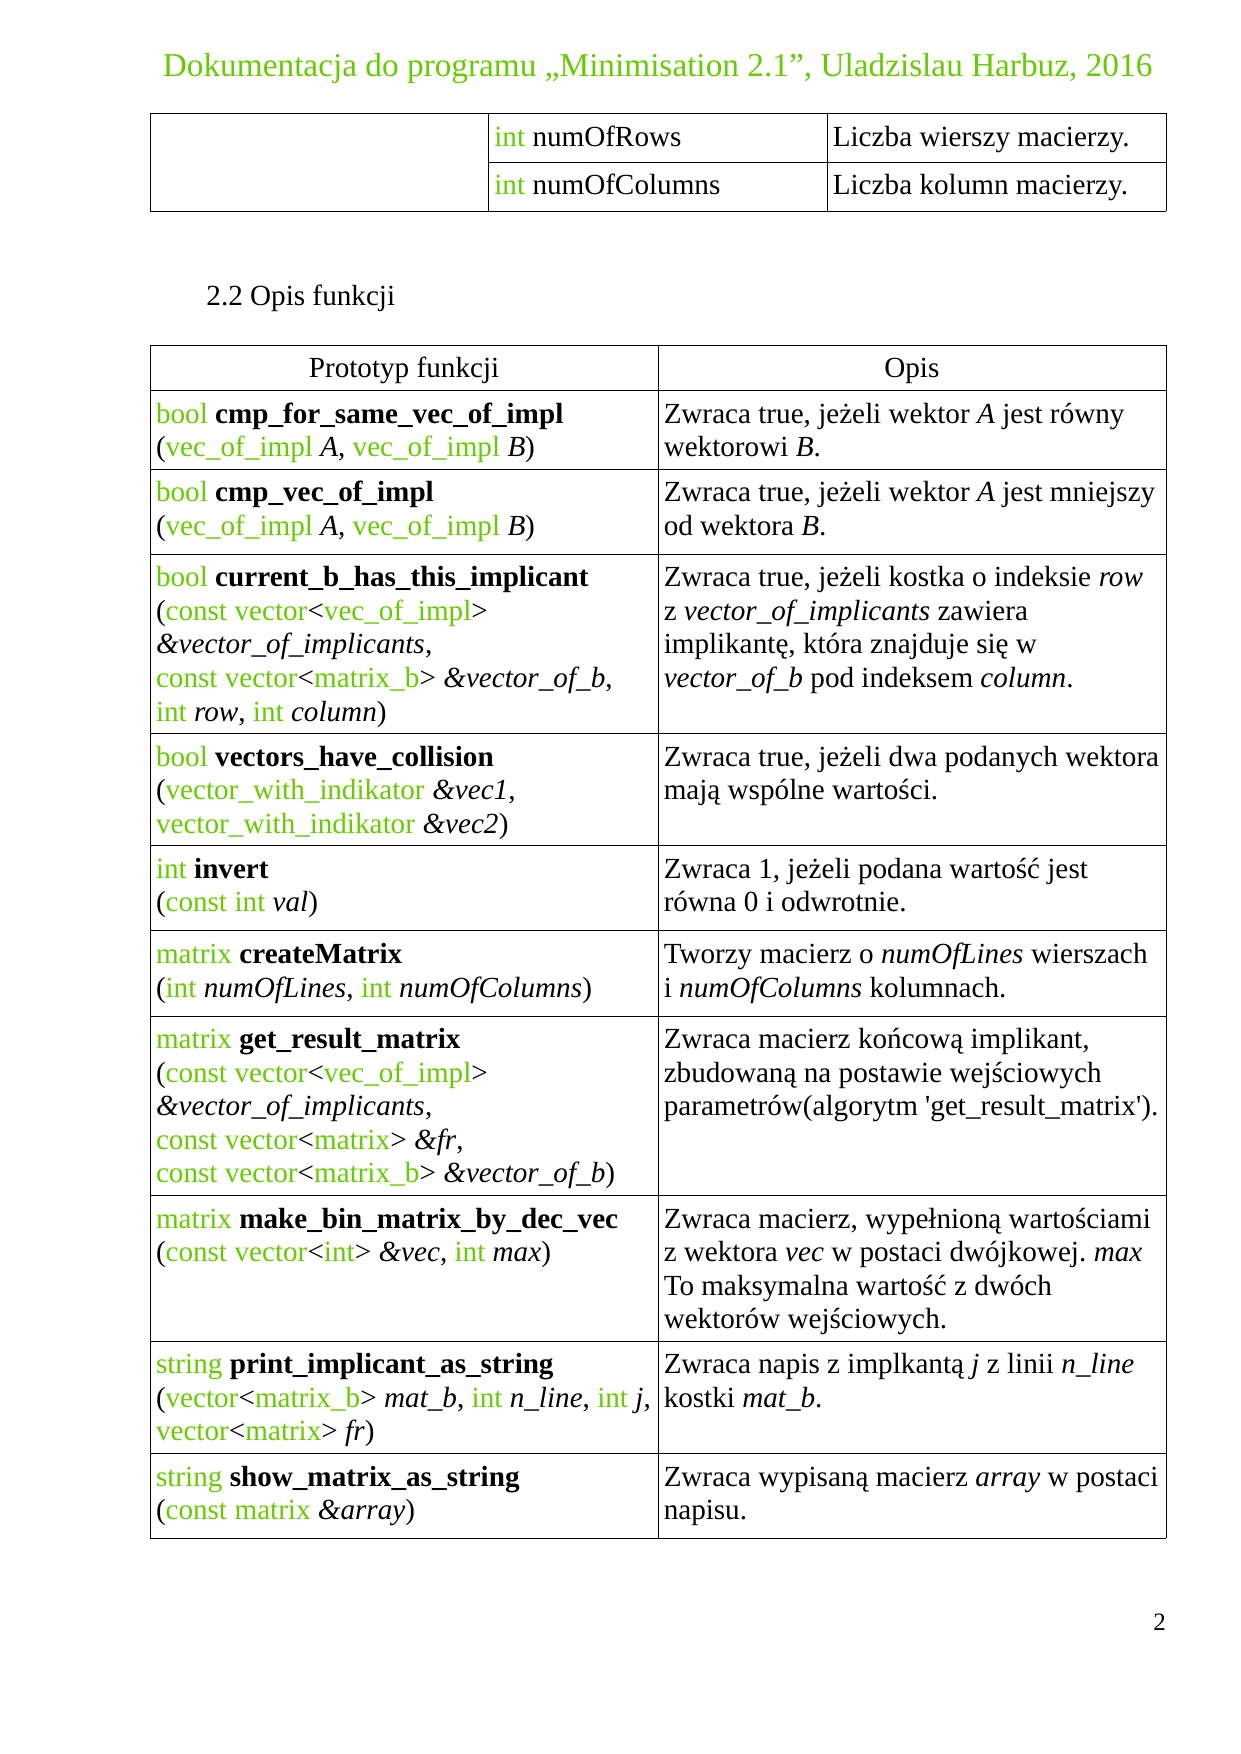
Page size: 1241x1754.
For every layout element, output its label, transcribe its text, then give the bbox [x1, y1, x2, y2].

table_cell string print_implicant_as_string (vector<matrix_b> mat_b, int n_line, int j, vector<matrix> fr) [151, 1342, 658, 1453]
table_cell Zwraca macierz, wypełnioną wartościami z wektora vec w postaci dwójkowej. max To maksymalna wartość z dwóch wektorów wejściowych. [659, 1196, 1166, 1341]
table_cell string show_matrix_as_string (const matrix &array) [151, 1454, 658, 1538]
table_cell Zwraca 1, jeżeli podana wartość jest równa 0 i odwrotnie. [659, 846, 1166, 930]
table_cell Zwraca macierz końcową implikant, zbudowaną na postawie wejściowych parametrów(algorytm 'get_result_matrix'). [659, 1017, 1166, 1195]
table_cell Zwraca wypisaną macierz array w postaci napisu. [659, 1454, 1166, 1538]
table_cell Liczba wierszy macierzy. [828, 114, 1166, 162]
table_cell Zwraca true, jeżeli kostka o indeksie row z vector_of_implicants zawiera implikantę, która znajduje się w vector_of_b pod indeksem column. [659, 555, 1166, 733]
table_cell matrix get_result_matrix (const vector<vec_of_impl> &vector_of_implicants, const vector<matrix> &fr, const vector<matrix_b> &vector_of_b) [151, 1017, 658, 1195]
table_cell bool cmp_for_same_vec_of_impl (vec_of_impl A, vec_of_impl B) [151, 391, 658, 468]
table_cell bool cmp_vec_of_impl (vec_of_impl A, vec_of_impl B) [151, 470, 658, 554]
table_cell Liczba kolumn macierzy. [828, 163, 1166, 211]
table_cell [151, 114, 488, 211]
table_cell Zwraca true, jeżeli wektor A jest mniejszy od wektora B. [659, 470, 1166, 554]
table_cell bool current_b_has_this_implicant (const vector<vec_of_impl> &vector_of_implicants, const vector<matrix_b> &vector_of_b, int row, int column) [151, 555, 658, 733]
table_cell Zwraca true, jeżeli wektor A jest równy wektorowi B. [659, 391, 1166, 468]
table_cell int numOfRows [489, 114, 827, 162]
table_cell Zwraca true, jeżeli dwa podanych wektora mają wspólne wartości. [659, 734, 1166, 845]
text 2.2 Opis funkcji [150, 278, 1166, 311]
table_header Opis [659, 346, 1166, 390]
table_cell matrix createMatrix (int numOfLines, int numOfColumns) [151, 931, 658, 1016]
table_cell int invert (const int val) [151, 846, 658, 930]
table_cell Zwraca napis z implkantą j z linii n_line kostki mat_b. [659, 1342, 1166, 1453]
table_cell Tworzy macierz o numOfLines wierszach i numOfColumns kolumnach. [659, 931, 1166, 1016]
table_header Prototyp funkcji [151, 346, 658, 390]
table_cell int numOfColumns [489, 163, 827, 211]
table_cell bool vectors_have_collision (vector_with_indikator &vec1, vector_with_indikator &vec2) [151, 734, 658, 845]
table_cell matrix make_bin_matrix_by_dec_vec (const vector<int> &vec, int max) [151, 1196, 658, 1341]
